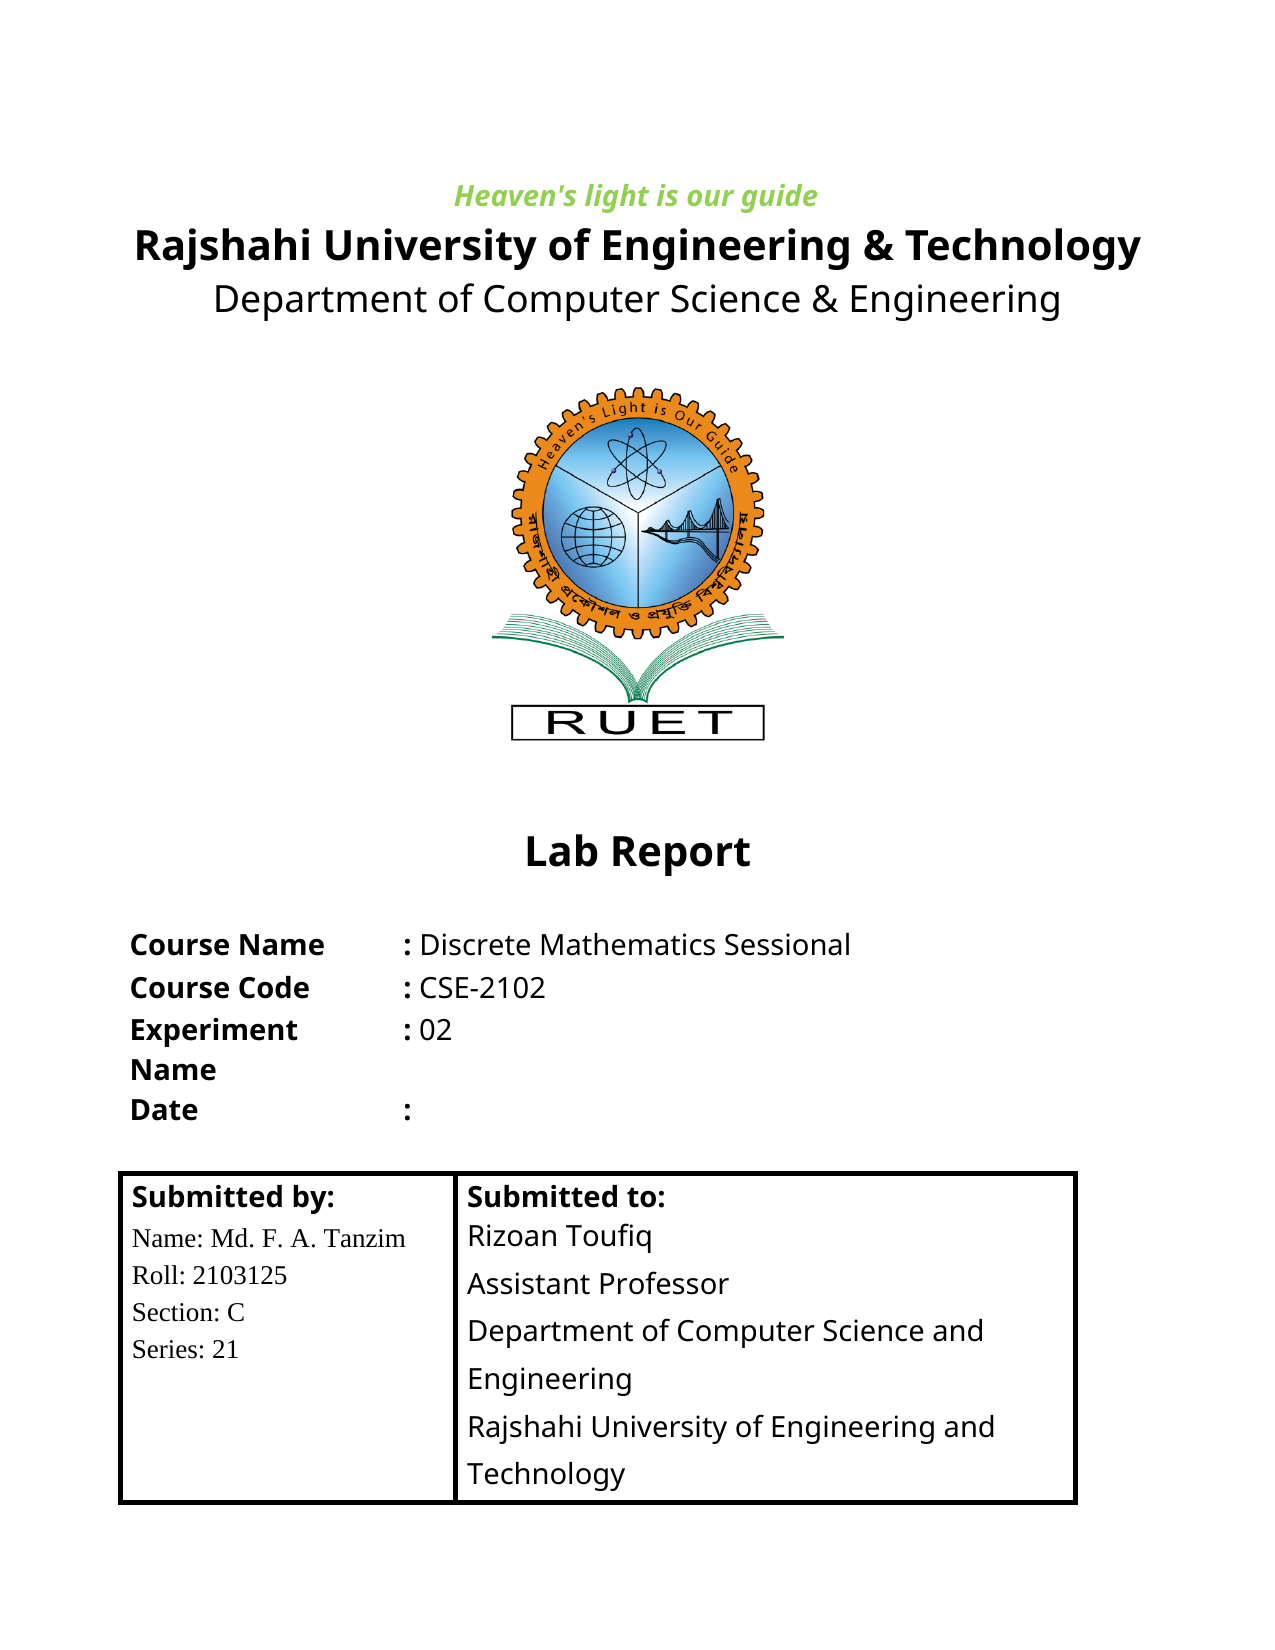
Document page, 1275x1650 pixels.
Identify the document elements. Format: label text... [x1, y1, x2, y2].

table_header Course Name [118, 925, 392, 967]
table_cell Date [118, 1089, 392, 1131]
table_header Submitted by: Name: Md. F. A. Tanzim Roll: 2103125 Section: C Series: 21 [123, 1176, 453, 1500]
table_cell Experiment Name [118, 1010, 392, 1089]
text Lab Report [521, 822, 754, 878]
table_cell Course Code [118, 967, 392, 1009]
text Department of Computer Science & Engineering [118, 272, 1157, 323]
table_cell : 02 [392, 1010, 1066, 1089]
text Assignment [521, 878, 754, 882]
picture [479, 381, 796, 746]
table_header : Discrete Mathematics Sessional [392, 925, 1066, 967]
table_header Submitted to: Rizoan Toufiq Assistant Professor Department of Computer Science and Engineering Rajshahi University of Engineering and Technology [458, 1176, 1073, 1500]
table_cell : CSE-2102 [392, 967, 1066, 1009]
text Heaven's light is our guide [118, 176, 1157, 215]
table_cell : [392, 1089, 1066, 1131]
text Rajshahi University of Engineering & Technology [118, 215, 1157, 272]
